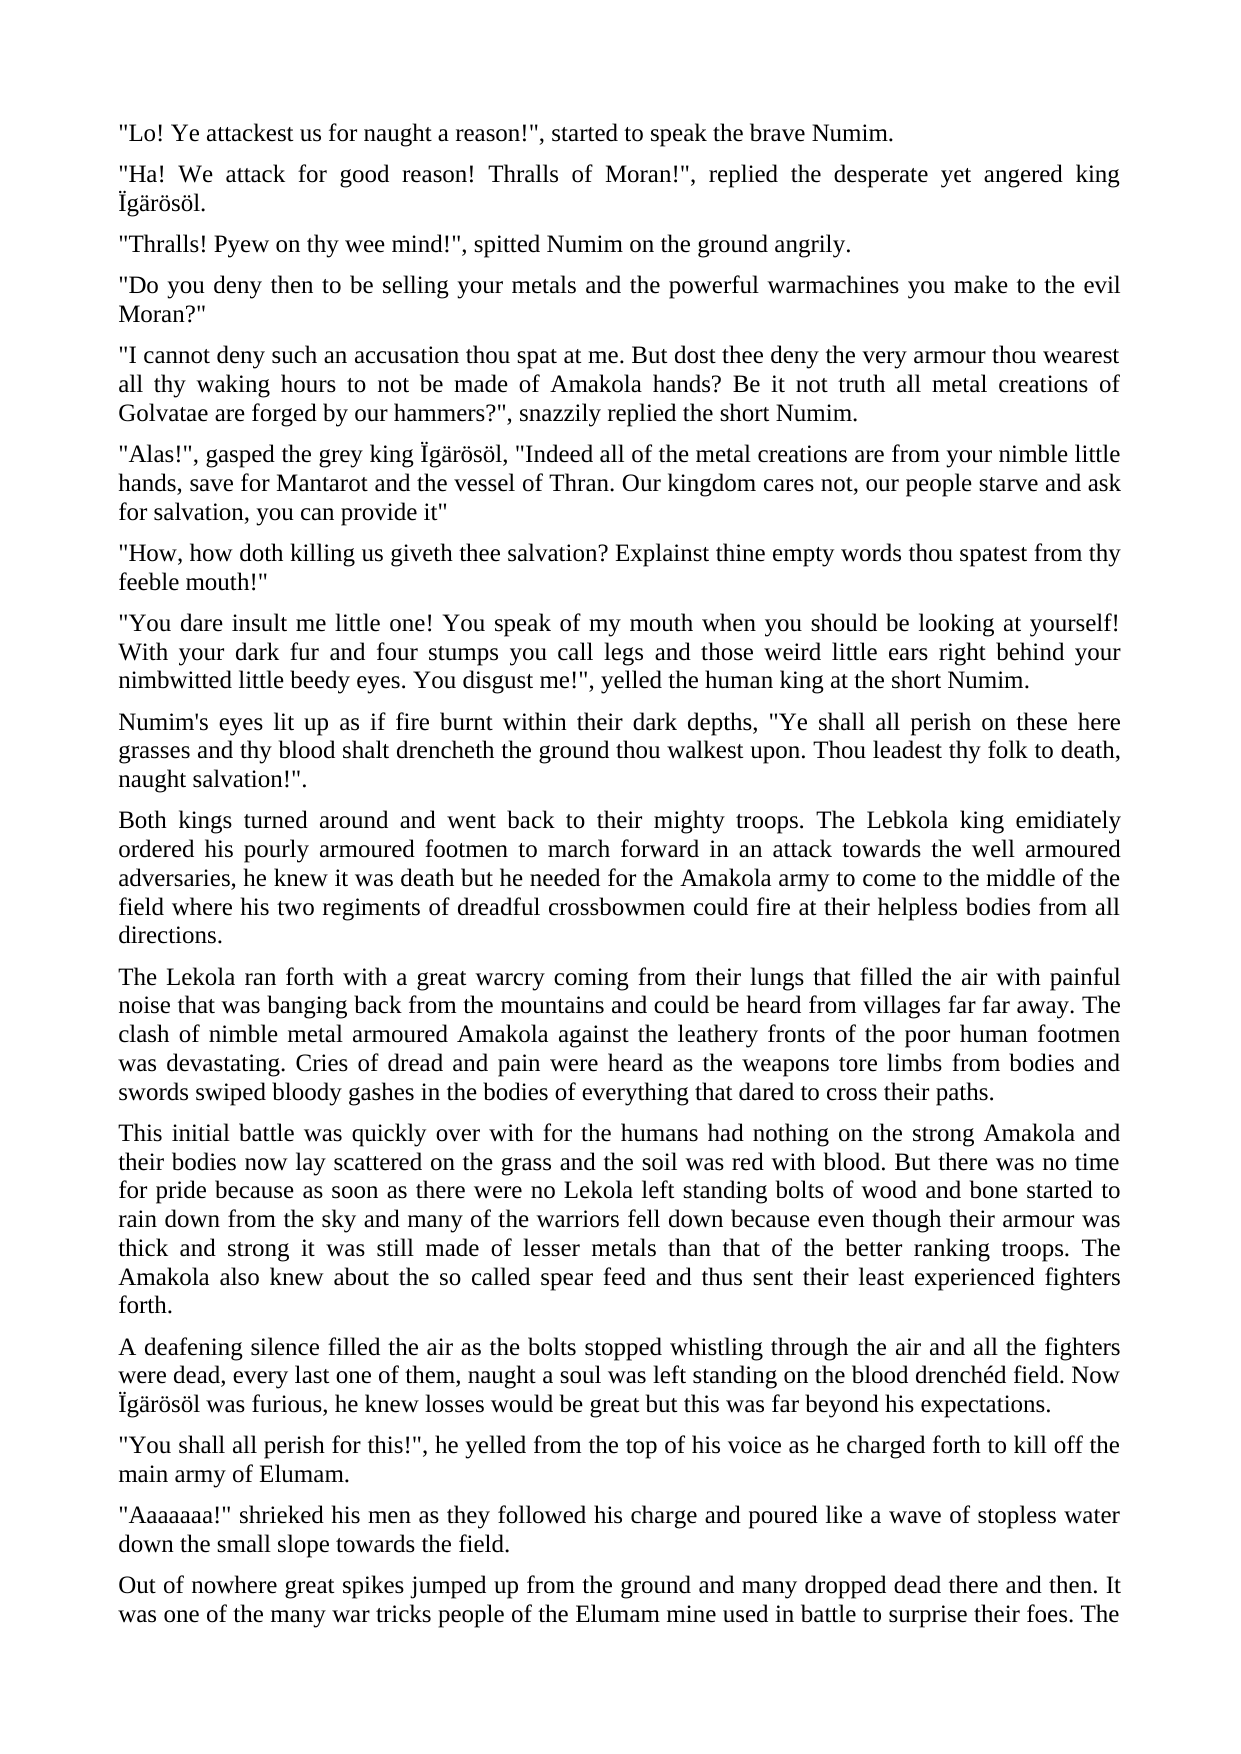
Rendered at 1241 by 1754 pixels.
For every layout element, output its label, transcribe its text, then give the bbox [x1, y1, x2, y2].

text "Aaaaaaa!" shrieked his men as they followed his charge and poured like a wave of stopless water down the small slope towards the field. [118, 1501, 1122, 1558]
text The Lekola ran forth with a great warcry coming from their lungs that filled the air with painful noise that was banging back from the mountains and could be heard from villages far far away. The clash of nimble metal armoured Amakola against the leathery fronts of the poor human footmen was devastating. Cries of dread and pain were heard as the weapons tore limbs from bodies and swords swiped bloody gashes in the bodies of everything that dared to cross their paths. [118, 962, 1122, 1106]
text This initial battle was quickly over with for the humans had nothing on the strong Amakola and their bodies now lay scattered on the grass and the soil was red with blood. But there was no time for pride because as soon as there were no Lekola left standing bolts of wood and bone started to rain down from the sky and many of the warriors fell down because even though their armour was thick and strong it was still made of lesser metals than that of the better ranking troops. The Amakola also knew about the so called spear feed and thus sent their least experienced fighters forth. [118, 1118, 1122, 1319]
text "How, how doth killing us giveth thee salvation? Explainst thine empty words thou spatest from thy feeble mouth!" [118, 538, 1122, 596]
text "You dare insult me little one! You speak of my mouth when you should be looking at yourself! With your dark fur and four stumps you call legs and those weird little ears right behind your nimbwitted little beedy eyes. You disgust me!", yelled the human king at the short Numim. [118, 608, 1122, 694]
text "Lo! Ye attackest us for naught a reason!", started to speak the brave Numim. [118, 118, 1122, 147]
text Out of nowhere great spikes jumped up from the ground and many dropped dead there and then. It was one of the many war tricks people of the Elumam mine used in battle to surprise their foes. The [118, 1571, 1122, 1628]
text "Alas!", gasped the grey king Ïgärösöl, "Indeed all of the metal creations are from your nimble little hands, save for Mantarot and the vessel of Thran. Our kingdom cares not, our people starve and ask for salvation, you can provide it" [118, 439, 1122, 526]
text "Ha! We attack for good reason! Thralls of Moran!", replied the desperate yet angered king Ïgärösöl. [118, 159, 1122, 217]
text Numim's eyes lit up as if fire burnt within their dark depths, "Ye shall all perish on these here grasses and thy blood shalt drencheth the ground thou walkest upon. Thou leadest thy folk to death, naught salvation!". [118, 707, 1122, 793]
text Both kings turned around and went back to their mighty troops. The Lebkola king emidiately ordered his pourly armoured footmen to march forward in an attack towards the well armoured adversaries, he knew it was death but he needed for the Amakola army to come to the middle of the field where his two regiments of dreadful crossbowmen could fire at their helpless bodies from all directions. [118, 806, 1122, 949]
text "Thralls! Pyew on thy wee mind!", spitted Numim on the ground angrily. [118, 229, 1122, 258]
text A deafening silence filled the air as the bolts stopped whistling through the air and all the fighters were dead, every last one of them, naught a soul was left standing on the blood drenchéd field. Now Ïgärösöl was furious, he knew losses would be great but this was far beyond his expectations. [118, 1332, 1122, 1418]
text "You shall all perish for this!", he yelled from the top of his voice as he charged forth to kill off the main army of Elumam. [118, 1431, 1122, 1488]
text "I cannot deny such an accusation thou spat at me. But dost thee deny the very armour thou wearest all thy waking hours to not be made of Amakola hands? Be it not truth all metal creations of Golvatae are forged by our hammers?", snazzily replied the short Numim. [118, 341, 1122, 427]
text "Do you deny then to be selling your metals and the powerful warmachines you make to the evil Moran?" [118, 271, 1122, 328]
